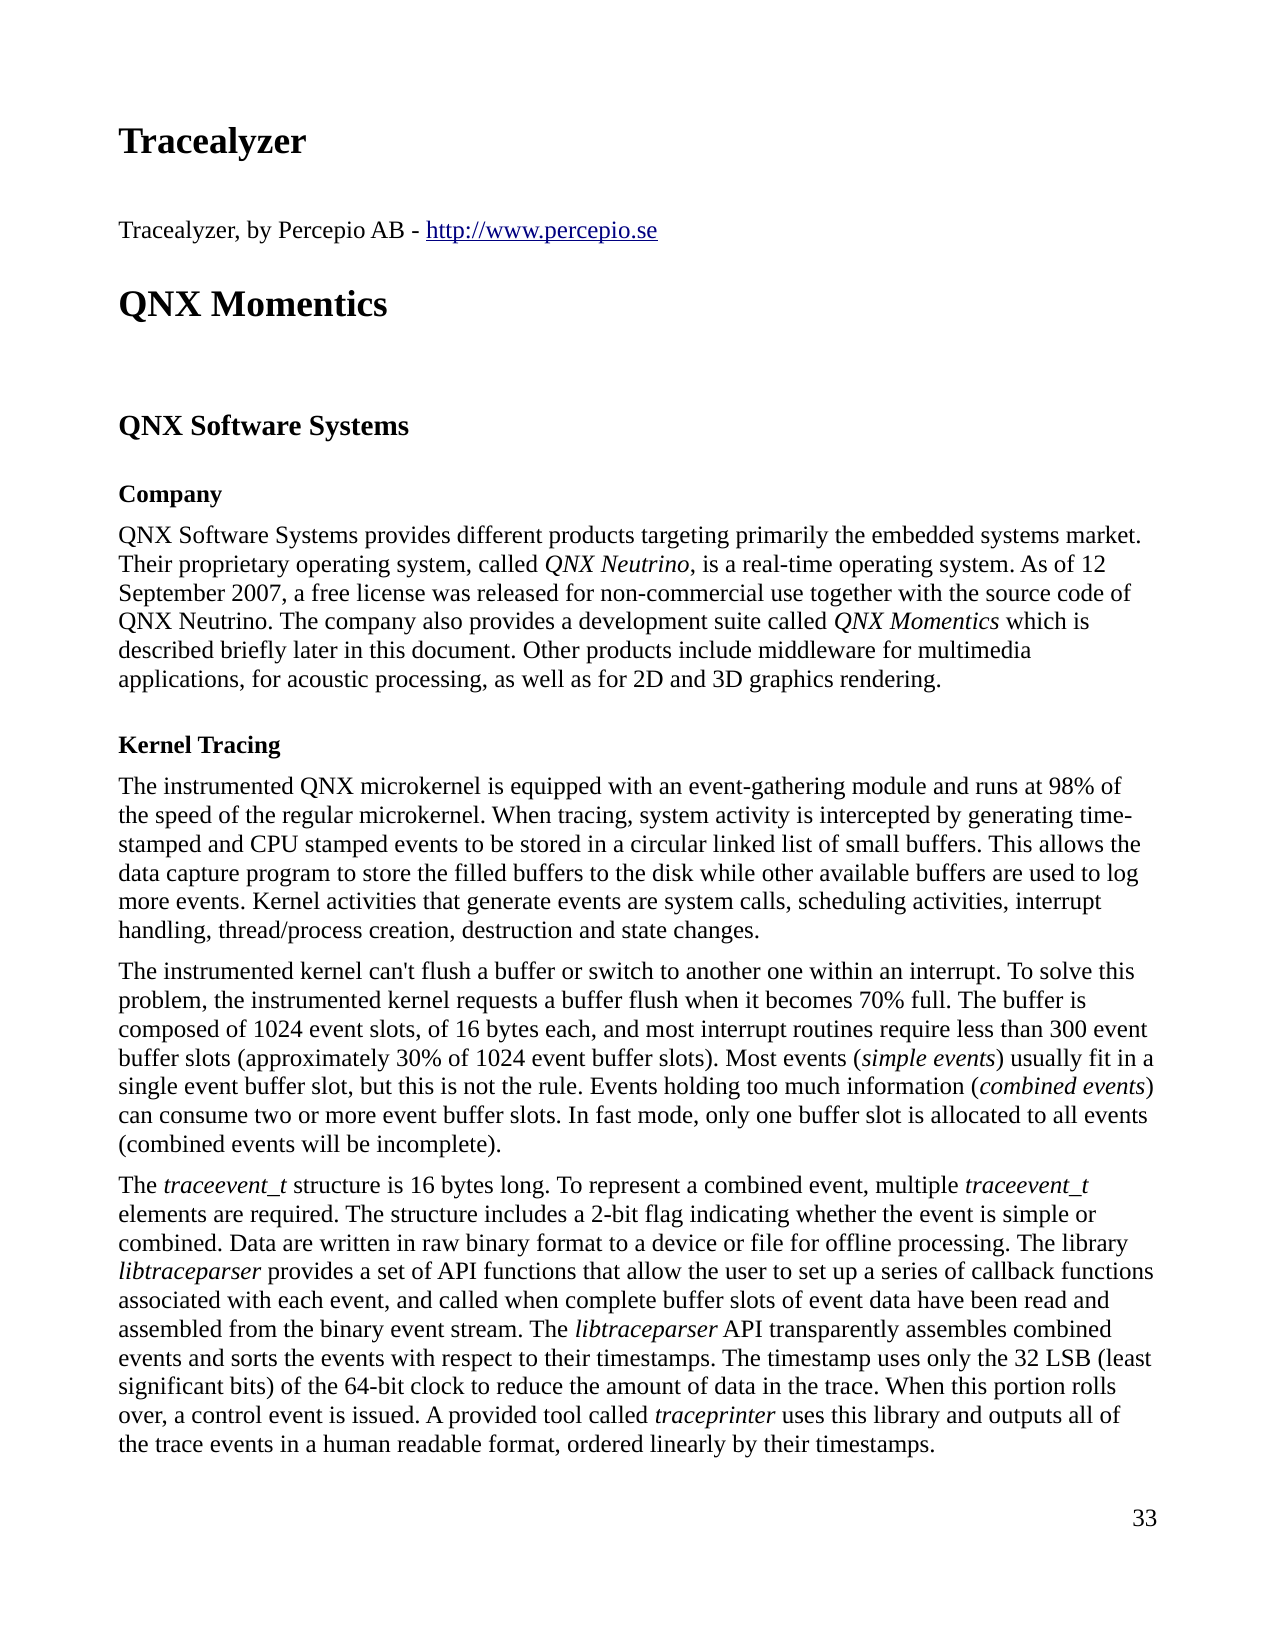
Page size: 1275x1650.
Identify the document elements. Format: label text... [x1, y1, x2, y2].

subtitle Company [118, 479, 1157, 508]
subtitle QNX Software Systems [118, 408, 1157, 441]
subtitle Kernel Tracing [118, 730, 1157, 759]
text QNX Software Systems provides different products targeting primarily the embedded systems market. Their proprietary operating system, called QNX Neutrino, is a real-time operating system. As of 12 September 2007, a free license was released for non-commercial use together with the source code of QNX Neutrino. The company also provides a development suite called QNX Momentics which is described briefly later in this document. Other products include middleware for multimedia applications, for acoustic processing, as well as for 2D and 3D graphics rendering. [118, 520, 1157, 693]
text The instrumented QNX microkernel is equipped with an event-gathering module and runs at 98% of the speed of the regular microkernel. When tracing, system activity is intercepted by generating time-stamped and CPU stamped events to be stored in a circular linked list of small buffers. This allows the data capture program to store the filled buffers to the disk while other available buffers are used to log more events. Kernel activities that generate events are system calls, scheduling activities, interrupt handling, thread/process creation, destruction and state changes. [118, 771, 1157, 944]
subtitle QNX Momentics [118, 281, 1157, 324]
text The instrumented kernel can't flush a buffer or switch to another one within an interrupt. To solve this problem, the instrumented kernel requests a buffer flush when it becomes 70% full. The buffer is composed of 1024 event slots, of 16 bytes each, and most interrupt routines require less than 300 event buffer slots (approximately 30% of 1024 event buffer slots). Most events (simple events) usually fit in a single event buffer slot, but this is not the rule. Events holding too much information (combined events) can consume two or more event buffer slots. In fast mode, only one buffer slot is allocated to all events (combined events will be incomplete). [118, 956, 1157, 1158]
text The traceevent_t structure is 16 bytes long. To represent a combined event, multiple traceevent_t elements are required. The structure includes a 2-bit flag indicating whether the event is simple or combined. Data are written in raw binary format to a device or file for offline processing. The library libtraceparser provides a set of API functions that allow the user to set up a series of callback functions associated with each event, and called when complete buffer slots of event data have been read and assembled from the binary event stream. The libtraceparser API transparently assembles combined events and sorts the events with respect to their timestamps. The timestamp uses only the 32 LSB (least significant bits) of the 64-bit clock to reduce the amount of data in the trace. When this portion rolls over, a control event is issued. A provided tool called traceprinter uses this library and outputs all of the trace events in a human readable format, ordered linearly by their timestamps. [118, 1170, 1157, 1458]
subtitle Tracealyzer [118, 118, 1157, 161]
text Tracealyzer, by Percepio AB - http://www.percepio.se [118, 215, 1157, 244]
